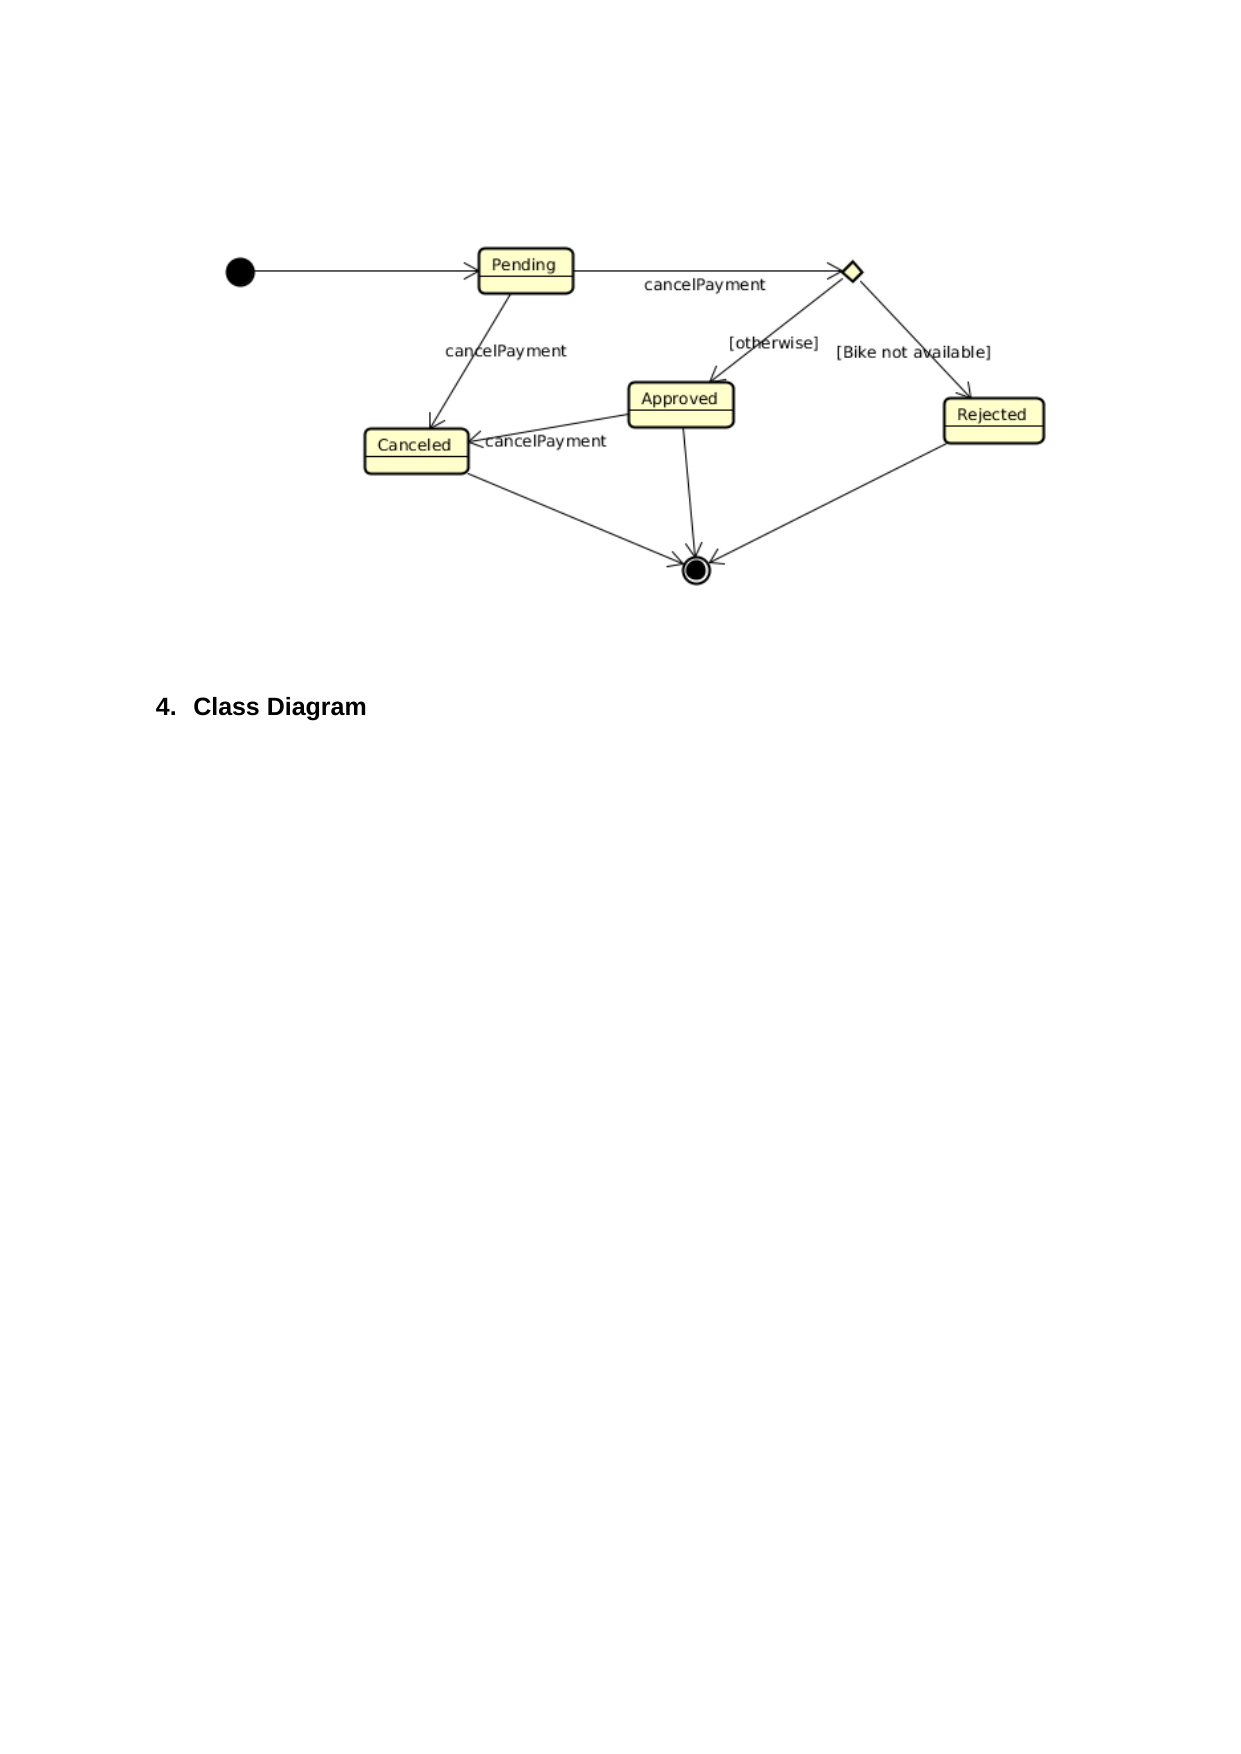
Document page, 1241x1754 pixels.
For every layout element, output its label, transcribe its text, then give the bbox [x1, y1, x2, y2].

picture [151, 118, 1156, 635]
list Class Diagram [156, 692, 1122, 721]
